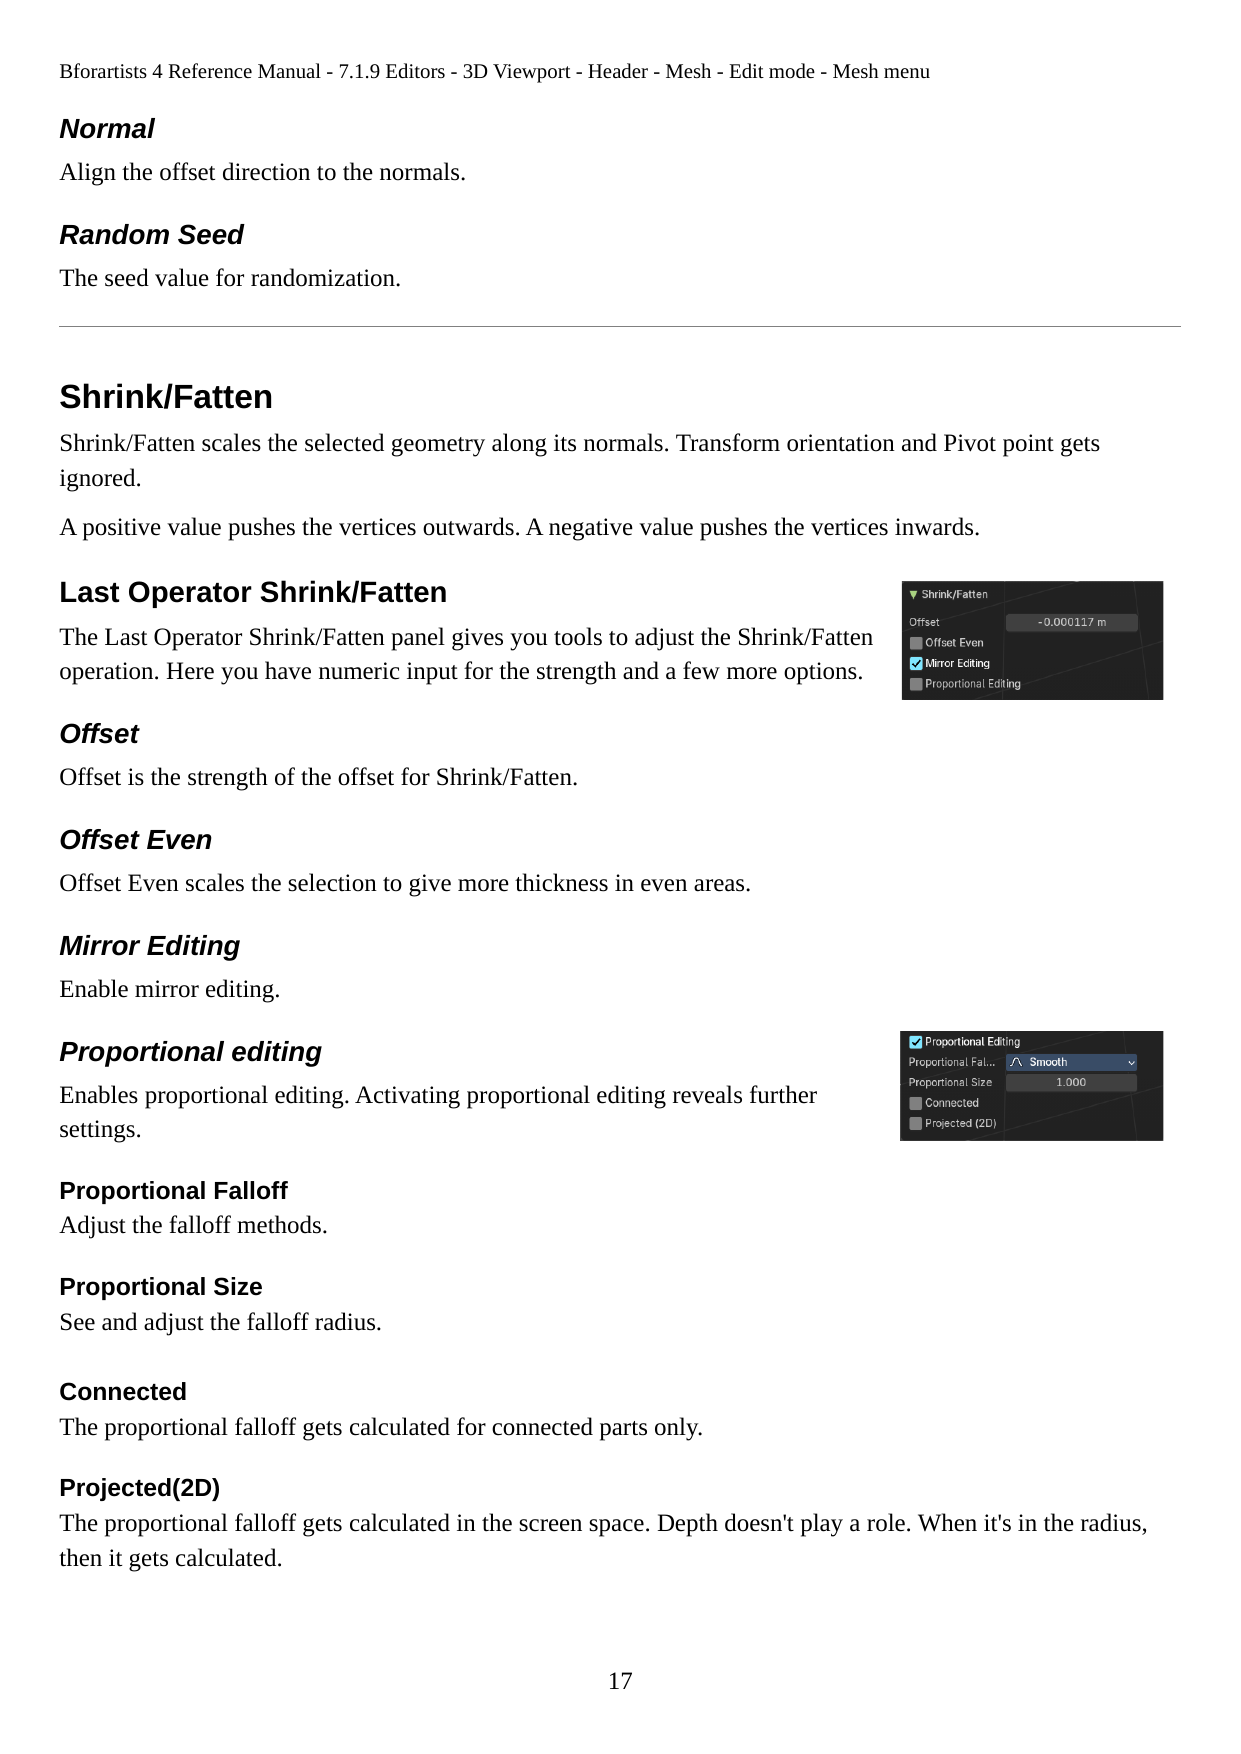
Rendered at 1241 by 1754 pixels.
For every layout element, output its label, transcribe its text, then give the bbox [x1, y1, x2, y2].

subtitle Projected(2D) [59, 1473, 1181, 1502]
subtitle Offset Even [59, 823, 1181, 855]
text Shrink/Fatten scales the selected geometry along its normals. Transform orientation and Pivot point gets ignored. [59, 428, 1181, 491]
text The Last Operator Shrink/Fatten panel gives you tools to adjust the Shrink/Fatten operation. Here you have numeric input for the strength and a few more options. [59, 622, 901, 685]
text Adjust the falloff methods. [59, 1211, 1181, 1239]
subtitle Shrink/Fatten [59, 377, 1181, 416]
picture [901, 581, 1164, 700]
subtitle Proportional Size [59, 1272, 1181, 1301]
text The proportional falloff gets calculated in the screen space. Depth doesn't play a role. When it's in the radius, then it gets calculated. [59, 1508, 1181, 1571]
subtitle Connected [59, 1377, 1181, 1406]
subtitle Mirror Editing [59, 929, 1181, 961]
subtitle Proportional editing [59, 1035, 900, 1067]
text Offset is the strength of the offset for Shrink/Fatten. [59, 762, 1181, 791]
text The proportional falloff gets calculated for connected parts only. [59, 1412, 1181, 1441]
subtitle Proportional Falloff [59, 1176, 1181, 1204]
picture [900, 1031, 1164, 1141]
subtitle Normal [59, 113, 1181, 144]
text Enable mirror editing. [59, 974, 1181, 1003]
text A positive value pushes the vertices outwards. A negative value pushes the vertices inwards. [59, 512, 1181, 540]
subtitle [1164, 1035, 1181, 1067]
text Enables proportional editing. Activating proportional editing reveals further settings. [59, 1080, 1181, 1143]
subtitle Last Operator Shrink/Fatten [59, 575, 1181, 609]
text The seed value for randomization. [59, 263, 1181, 292]
subtitle Offset [59, 718, 1181, 749]
subtitle Random Seed [59, 218, 1181, 250]
text Offset Even scales the selection to give more thickness in even areas. [59, 868, 1181, 897]
text Align the offset direction to the normals. [59, 157, 1181, 186]
text See and adjust the falloff radius. [59, 1307, 1181, 1336]
